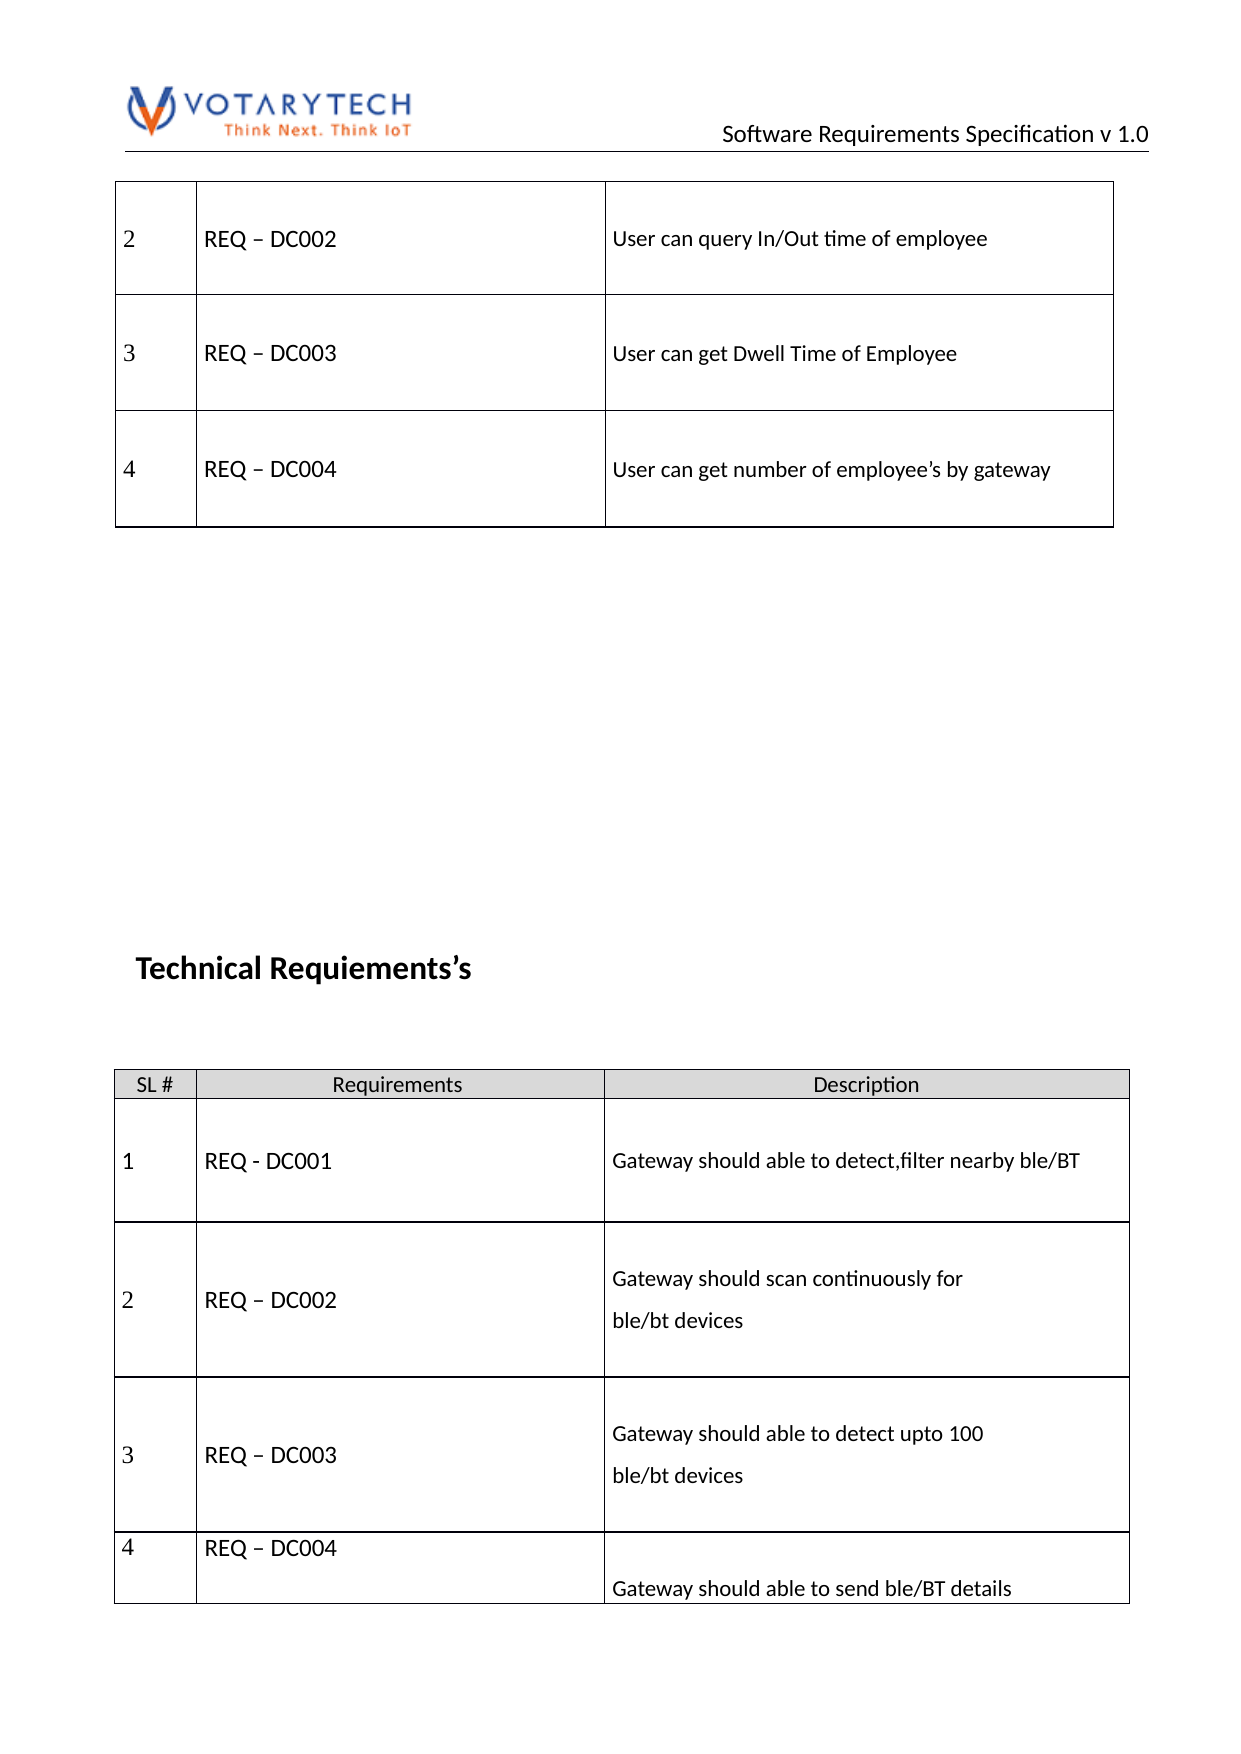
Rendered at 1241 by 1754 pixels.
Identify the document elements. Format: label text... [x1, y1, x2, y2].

table_cell REQ – DC004 [197, 411, 605, 526]
picture [118, 82, 419, 143]
table_header Requirements [197, 1070, 604, 1098]
table_cell 3 [115, 1378, 196, 1531]
table_cell User can query In/Out time of employee [606, 182, 1113, 294]
table_cell 3 [116, 295, 196, 410]
table_header SL # [115, 1070, 196, 1098]
table_header Description [605, 1070, 1129, 1098]
table_cell User can get number of employee’s by gateway [606, 411, 1113, 526]
table_cell Gateway should able to send ble/BT details [605, 1533, 1129, 1602]
table_cell 2 [116, 182, 196, 294]
table_cell REQ – DC003 [197, 1378, 604, 1531]
table_cell REQ – DC002 [197, 182, 605, 294]
table_cell 4 [115, 1533, 196, 1602]
table_cell Gateway should able to detect upto 100 ble/bt devices [605, 1378, 1129, 1531]
table_cell User can get Dwell Time of Employee [606, 295, 1113, 410]
table_cell 4 [116, 411, 196, 526]
text Technical Requiements’s [125, 947, 1158, 988]
table_cell Gateway should able to detect,filter nearby ble/BT [605, 1099, 1129, 1221]
table_cell Gateway should scan continuously for ble/bt devices [605, 1223, 1129, 1376]
table_cell REQ – DC004 [197, 1533, 604, 1602]
table_cell REQ - DC001 [197, 1099, 604, 1221]
table_cell REQ – DC002 [197, 1223, 604, 1376]
table_cell 2 [115, 1223, 196, 1376]
table_cell 1 [115, 1099, 196, 1221]
table_cell REQ – DC003 [197, 295, 605, 410]
